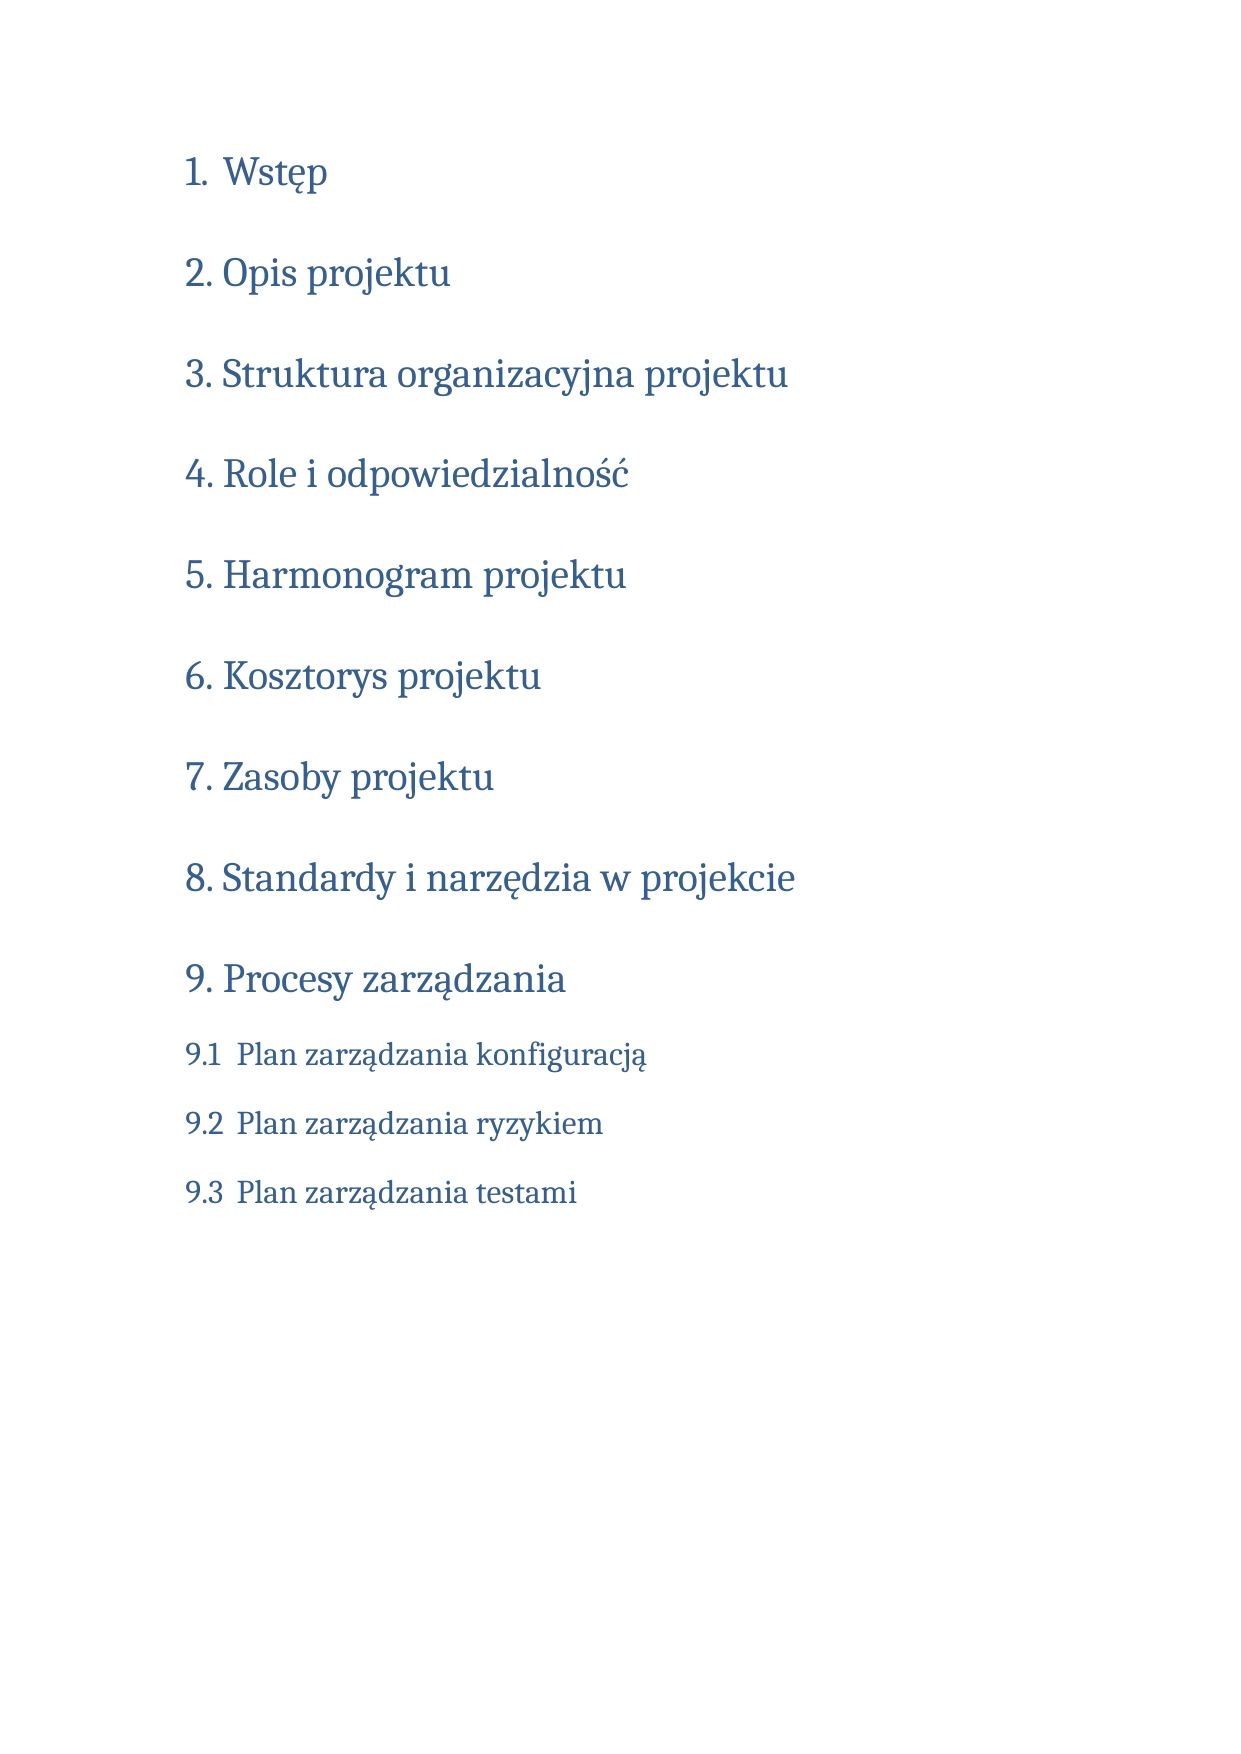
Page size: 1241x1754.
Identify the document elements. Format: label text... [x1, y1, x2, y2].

list Harmonogram projektu [185, 551, 1093, 599]
list Role i odpowiedzialność [185, 450, 1093, 498]
list Plan zarządzania konfiguracją [185, 1035, 1093, 1073]
list Opis projektu [185, 248, 1093, 296]
list Wstęp [185, 148, 1093, 196]
list Plan zarządzania ryzykiem [185, 1104, 1093, 1143]
list Struktura organizacyjna projektu [185, 349, 1093, 397]
list Kosztorys projektu [185, 652, 1093, 700]
list Standardy i narzędzia w projekcie [185, 854, 1093, 902]
list Plan zarządzania testami [185, 1173, 1093, 1212]
list Procesy zarządzania [185, 955, 1093, 1003]
list Zasoby projektu [185, 753, 1093, 801]
